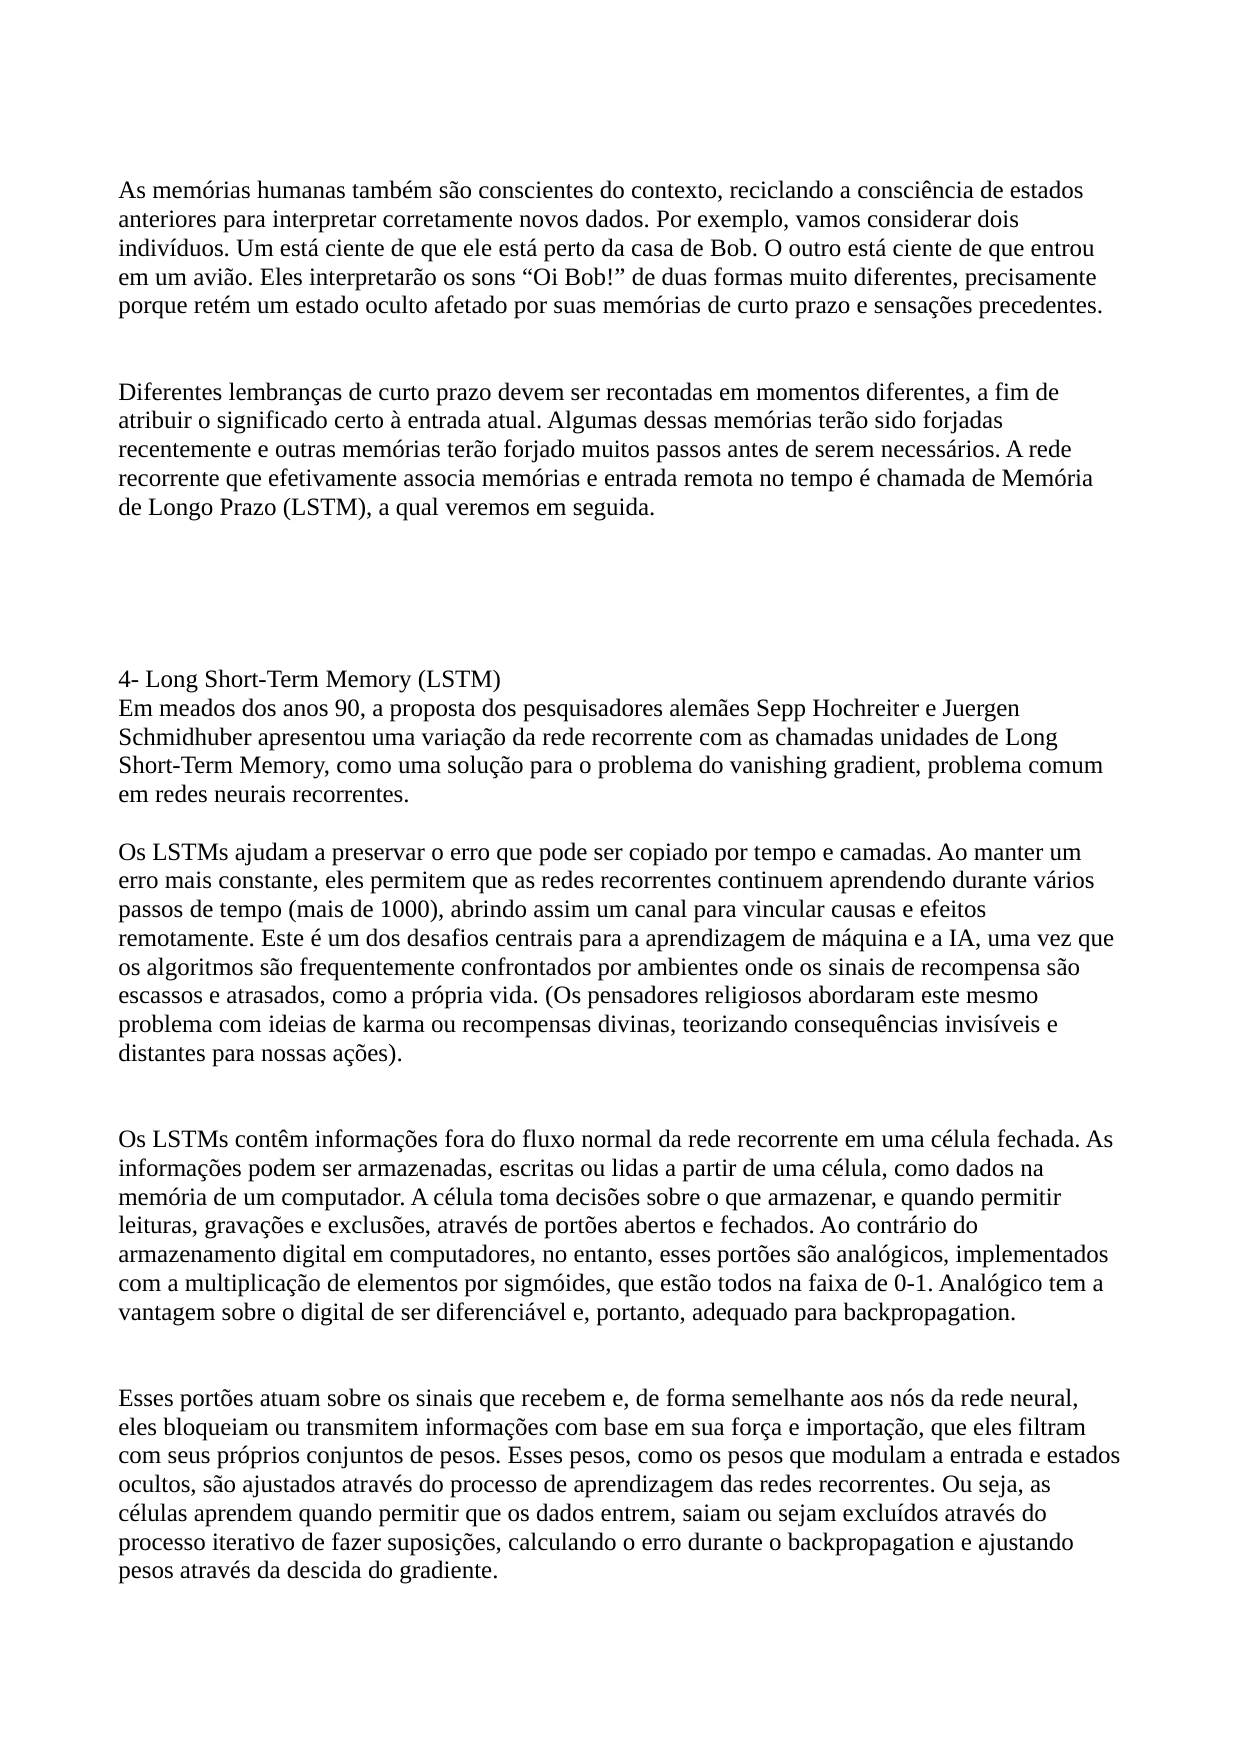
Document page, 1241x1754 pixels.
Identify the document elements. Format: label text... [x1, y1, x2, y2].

text Os LSTMs contêm informações fora do fluxo normal da rede recorrente em uma célula fechada. As informações podem ser armazenadas, escritas ou lidas a partir de uma célula, como dados na memória de um computador. A célula toma decisões sobre o que armazenar, e quando permitir leituras, gravações e exclusões, através de portões abertos e fechados. Ao contrário do armazenamento digital em computadores, no entanto, esses portões são analógicos, implementados com a multiplicação de elementos por sigmóides, que estão todos na faixa de 0-1. Analógico tem a vantagem sobre o digital de ser diferenciável e, portanto, adequado para backpropagation. [118, 1124, 1122, 1326]
text As memórias humanas também são conscientes do contexto, reciclando a consciência de estados anteriores para interpretar corretamente novos dados. Por exemplo, vamos considerar dois indivíduos. Um está ciente de que ele está perto da casa de Bob. O outro está ciente de que entrou em um avião. Eles interpretarão os sons “Oi Bob!” de duas formas muito diferentes, precisamente porque retém um estado oculto afetado por suas memórias de curto prazo e sensações precedentes. [118, 176, 1122, 319]
text Em meados dos anos 90, a proposta dos pesquisadores alemães Sepp Hochreiter e Juergen Schmidhuber apresentou uma variação da rede recorrente com as chamadas unidades de Long Short-Term Memory, como uma solução para o problema do vanishing gradient, problema comum em redes neurais recorrentes. [118, 693, 1122, 808]
text Os LSTMs ajudam a preservar o erro que pode ser copiado por tempo e camadas. Ao manter um erro mais constante, eles permitem que as redes recorrentes continuem aprendendo durante vários passos de tempo (mais de 1000), abrindo assim um canal para vincular causas e efeitos remotamente. Este é um dos desafios centrais para a aprendizagem de máquina e a IA, uma vez que os algoritmos são frequentemente confrontados por ambientes onde os sinais de recompensa são escassos e atrasados, como a própria vida. (Os pensadores religiosos abordaram este mesmo problema com ideias de karma ou recompensas divinas, teorizando consequências invisíveis e distantes para nossas ações). [118, 837, 1122, 1067]
text Diferentes lembranças de curto prazo devem ser recontadas em momentos diferentes, a fim de atribuir o significado certo à entrada atual. Algumas dessas memórias terão sido forjadas recentemente e outras memórias terão forjado muitos passos antes de serem necessários. A rede recorrente que efetivamente associa memórias e entrada remota no tempo é chamada de Memória de Longo Prazo (LSTM), a qual veremos em seguida. [118, 377, 1122, 521]
text 4- Long Short-Term Memory (LSTM) [118, 664, 1122, 693]
text Esses portões atuam sobre os sinais que recebem e, de forma semelhante aos nós da rede neural, eles bloqueiam ou transmitem informações com base em sua força e importação, que eles filtram com seus próprios conjuntos de pesos. Esses pesos, como os pesos que modulam a entrada e estados ocultos, são ajustados através do processo de aprendizagem das redes recorrentes. Ou seja, as células aprendem quando permitir que os dados entrem, saiam ou sejam excluídos através do processo iterativo de fazer suposições, calculando o erro durante o backpropagation e ajustando pesos através da descida do gradiente. [118, 1383, 1122, 1584]
